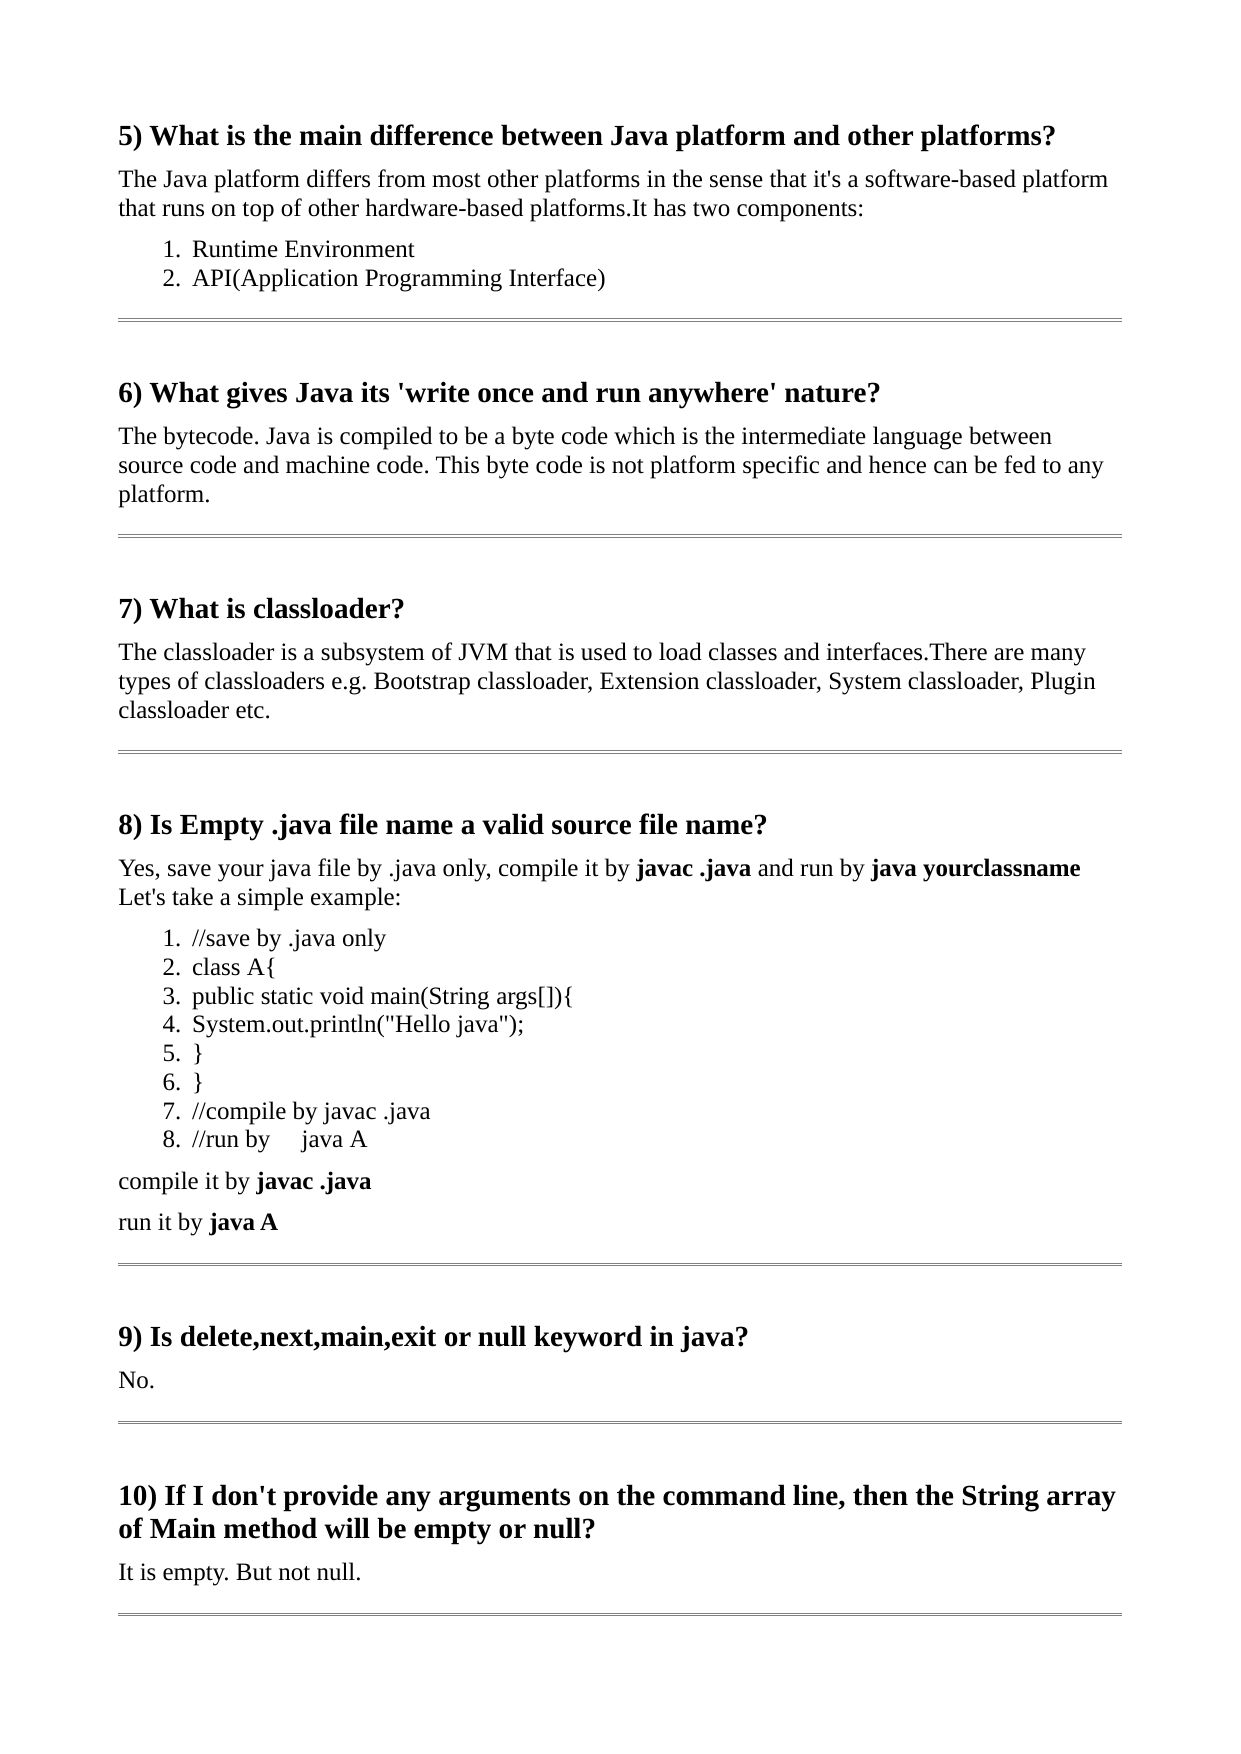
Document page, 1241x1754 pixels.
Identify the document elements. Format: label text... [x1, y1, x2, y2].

subtitle 7) What is classloader? [118, 591, 1122, 625]
subtitle 5) What is the main difference between Java platform and other platforms? [118, 118, 1122, 152]
text compile it by javac .java [118, 1166, 1122, 1194]
list //compile by javac .java [162, 1096, 1122, 1124]
subtitle 6) What gives Java its 'write once and run anywhere' nature? [118, 375, 1122, 409]
subtitle 9) Is delete,next,main,exit or null keyword in java? [118, 1319, 1122, 1353]
list System.out.println("Hello java"); [162, 1009, 1122, 1038]
list //run by java A [162, 1124, 1122, 1153]
list } [162, 1038, 1122, 1067]
list //save by .java only [162, 923, 1122, 952]
text No. [118, 1365, 1122, 1394]
list public static void main(String args[]){ [162, 981, 1122, 1009]
text run it by java A [118, 1207, 1122, 1236]
list Runtime Environment [162, 234, 1122, 263]
list } [162, 1067, 1122, 1096]
text The bytecode. Java is compiled to be a byte code which is the intermediate language between source code and machine code. This byte code is not platform specific and hence can be fed to any platform. [118, 421, 1122, 508]
text It is empty. But not null. [118, 1557, 1122, 1586]
list class A{ [162, 952, 1122, 981]
text The classloader is a subsystem of JVM that is used to load classes and interfaces.There are many types of classloaders e.g. Bootstrap classloader, Extension classloader, System classloader, Plugin classloader etc. [118, 637, 1122, 723]
text Yes, save your java file by .java only, compile it by javac .java and run by java yourclassname Let's take a simple example: [118, 853, 1122, 911]
list API(Application Programming Interface) [162, 263, 1122, 292]
subtitle 10) If I don't provide any arguments on the command line, then the String array of Main method will be empty or null? [118, 1478, 1122, 1545]
text The Java platform differs from most other platforms in the sense that it's a software-based platform that runs on top of other hardware-based platforms.It has two components: [118, 164, 1122, 222]
subtitle 8) Is Empty .java file name a valid source file name? [118, 807, 1122, 841]
